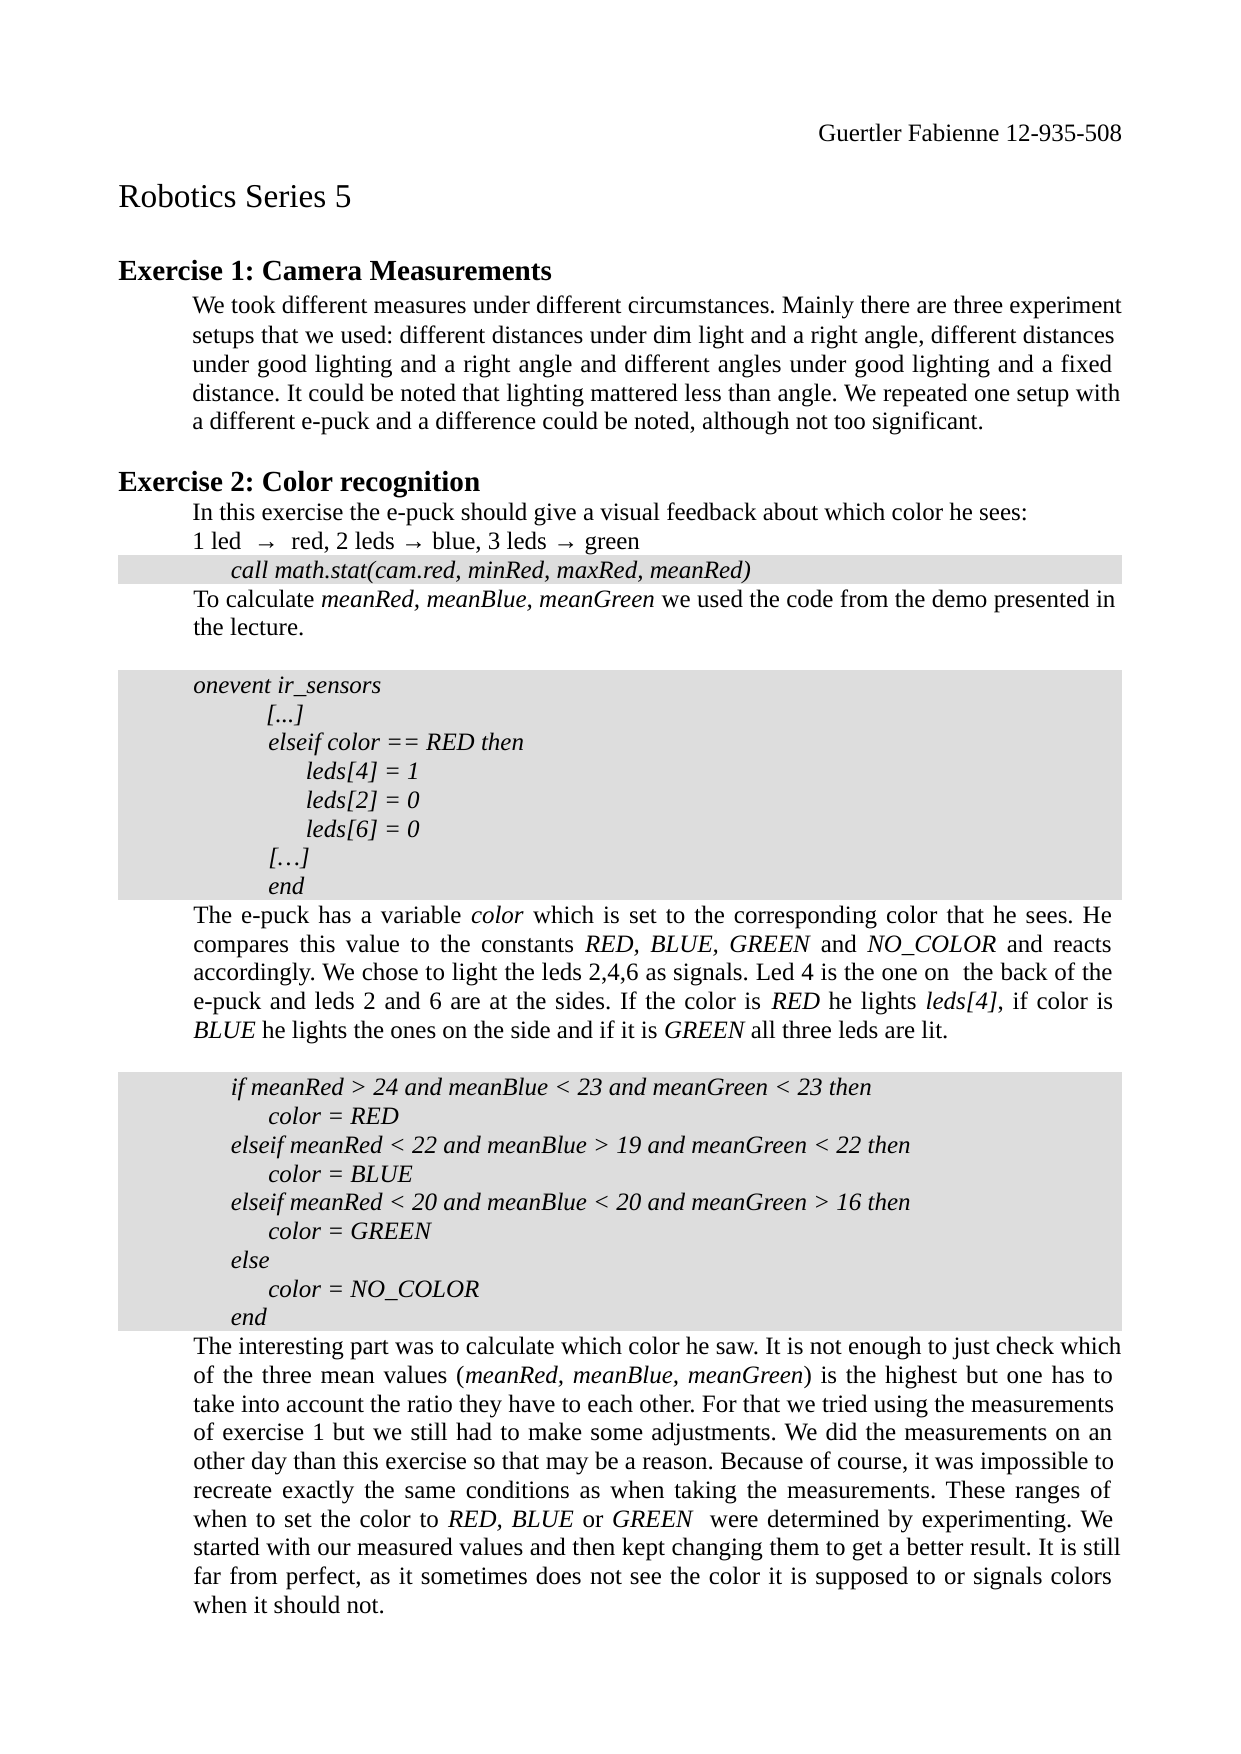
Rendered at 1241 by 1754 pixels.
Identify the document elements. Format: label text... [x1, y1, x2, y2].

text leds[4] = 1 [118, 756, 1122, 785]
text 1 led → red, 2 leds → blue, 3 leds → green [118, 526, 1122, 555]
text […] [118, 842, 1122, 871]
text color = NO_COLOR [118, 1274, 1122, 1302]
text end [118, 871, 1122, 900]
text color = GREEN [118, 1216, 1122, 1245]
text elseif meanRed < 22 and meanBlue > 19 and meanGreen < 22 then [118, 1130, 1122, 1159]
text onevent ir_sensors [118, 670, 1122, 699]
text leds[2] = 0 [118, 785, 1122, 814]
text Exercise 2: Color recognition [118, 464, 1122, 497]
text elseif meanRed < 20 and meanBlue < 20 and meanGreen > 16 then [118, 1187, 1122, 1216]
text else [118, 1245, 1122, 1274]
text Robotics Series 5 [118, 176, 1122, 215]
text The interesting part was to calculate which color he saw. It is not enough to just check which of the three mean values (meanRed, meanBlue, meanGreen) is the highest but one has to take into account the ratio they have to each other. For that we tried using the measurements of exercise 1 but we still had to make some adjustments. We did the measurements on an other day than this exercise so that may be a reason. Because of course, it was impossible to recreate exactly the same conditions as when taking the measurements. These ranges of when to set the color to RED, BLUE or GREEN were determined by experimenting. We started with our measured values and then kept changing them to get a better result. It is still far from perfect, as it sometimes does not see the color it is supposed to or signals colors when it should not. [118, 1331, 1122, 1619]
text Exercise 1: Camera Measurements [118, 253, 1122, 287]
text if meanRed > 24 and meanBlue < 23 and meanGreen < 23 then [118, 1072, 1122, 1101]
text In this exercise the e-puck should give a visual feedback about which color he sees: [118, 497, 1122, 526]
text call math.stat(cam.red, minRed, maxRed, meanRed) [118, 555, 1122, 584]
text We took different measures under different circumstances. Mainly there are three experiment setups that we used: different distances under dim light and a right angle, different distances under good lighting and a right angle and different angles under good lighting and a fixed distance. It could be noted that lighting mattered less than angle. We repeated one setup with a different e-puck and a difference could be noted, although not too significant. [118, 287, 1122, 435]
text color = BLUE [118, 1159, 1122, 1187]
text To calculate meanRed, meanBlue, meanGreen we used the code from the demo presented in the lecture. [118, 584, 1122, 641]
text The e-puck has a variable color which is set to the corresponding color that he sees. He compares this value to the constants RED, BLUE, GREEN and NO_COLOR and reacts accordingly. We chose to light the leds 2,4,6 as signals. Led 4 is the one on the back of the e-puck and leds 2 and 6 are at the sides. If the color is RED he lights leds[4], if color is BLUE he lights the ones on the side and if it is GREEN all three leds are lit. [118, 900, 1122, 1044]
text color = RED [118, 1101, 1122, 1130]
text end [118, 1302, 1122, 1331]
text [...] [118, 699, 1122, 727]
text elseif color == RED then [118, 727, 1122, 756]
text leds[6] = 0 [118, 814, 1122, 842]
